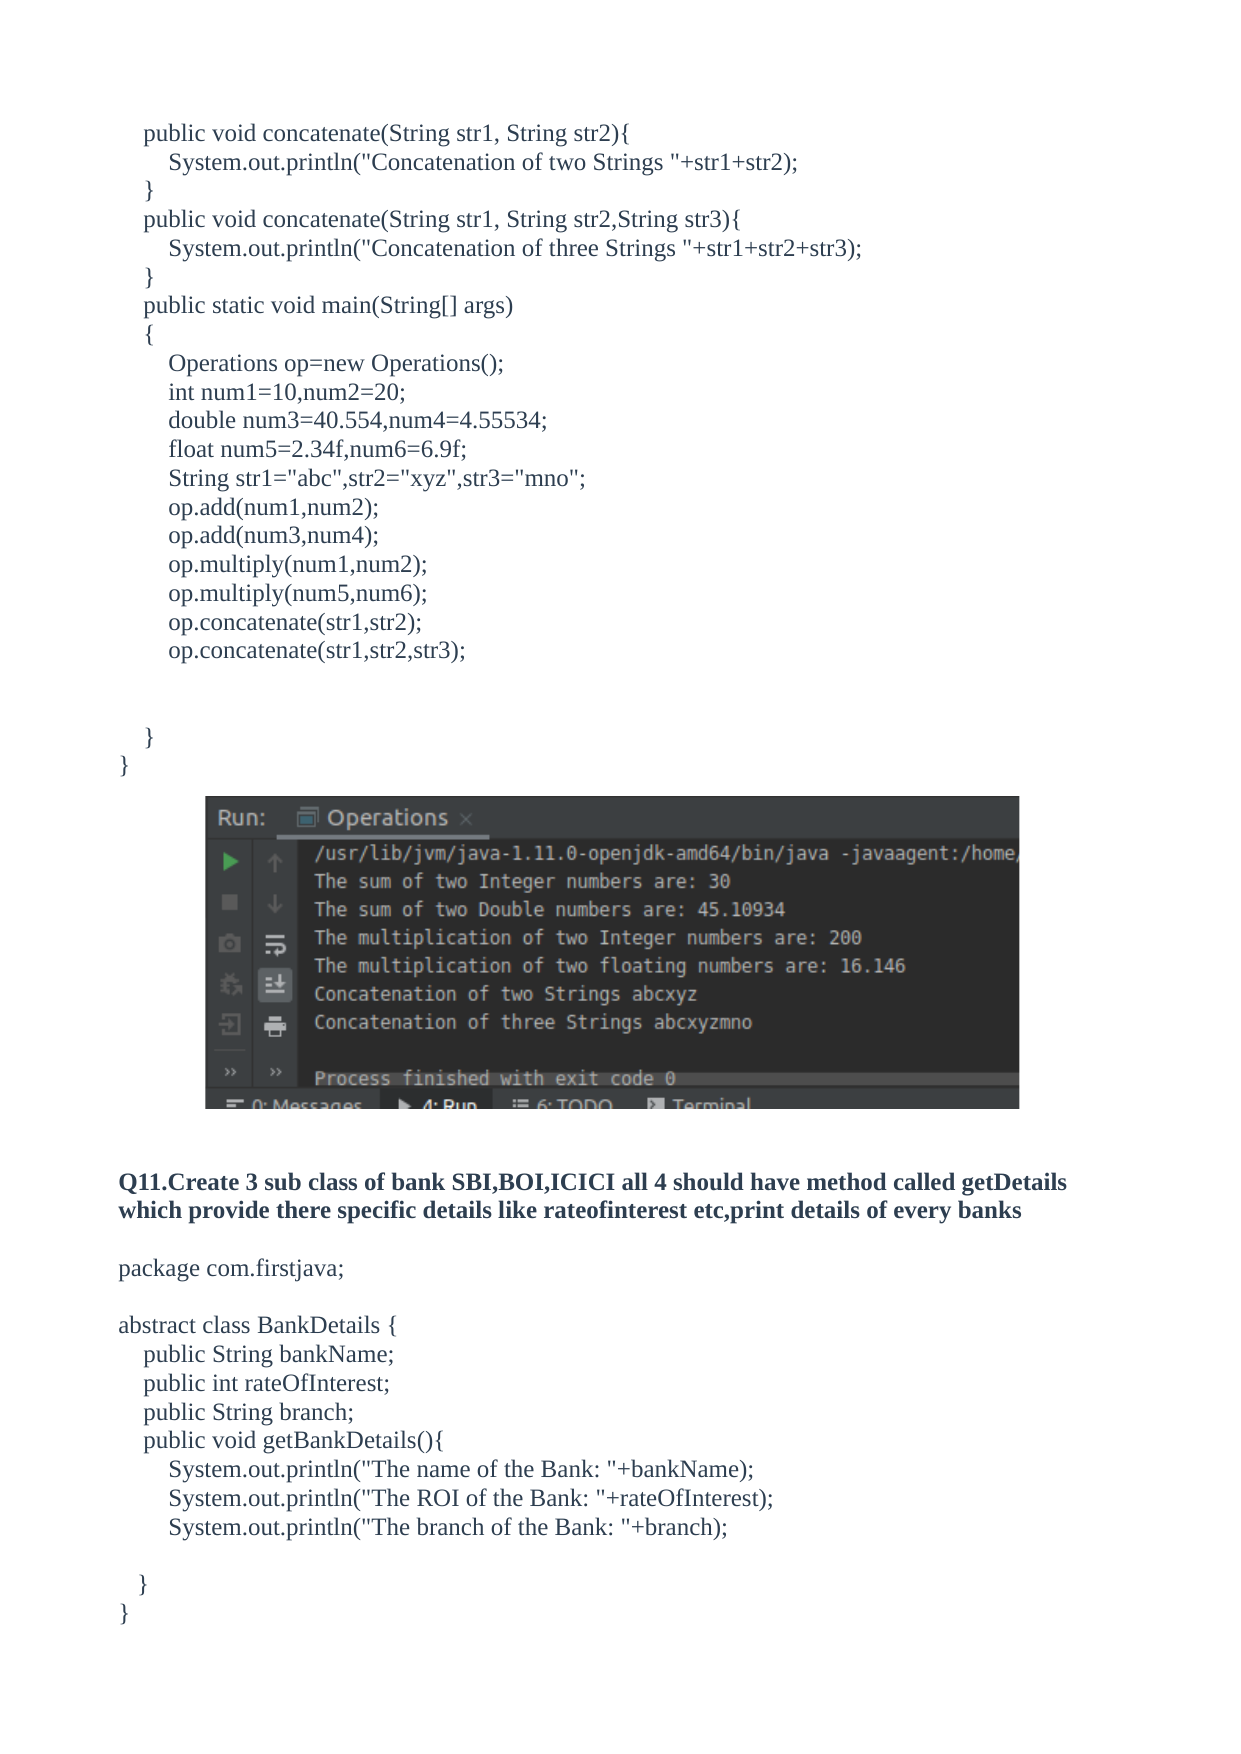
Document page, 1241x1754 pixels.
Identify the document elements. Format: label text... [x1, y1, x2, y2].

text public void concatenate(String str1, String str2,String str3){ [118, 204, 1122, 233]
text public String bankName; [118, 1339, 1122, 1368]
text System.out.println("The ROI of the Bank: "+rateOfInterest); [118, 1483, 1122, 1512]
text String str1="abc",str2="xyz",str3="mno"; [118, 463, 1122, 492]
text double num3=40.554,num4=4.55534; [118, 406, 1122, 434]
text public String branch; [118, 1397, 1122, 1425]
text float num5=2.34f,num6=6.9f; [118, 434, 1122, 463]
text System.out.println("The name of the Bank: "+bankName); [118, 1454, 1122, 1483]
text } [118, 1598, 1122, 1627]
text int num1=10,num2=20; [118, 377, 1122, 406]
text Q11.Create 3 sub class of bank SBI,BOI,ICICI all 4 should have method called getDetails which provide there specific details like rateofinterest etc,print details of every banks [118, 1138, 1122, 1224]
text op.concatenate(str1,str2,str3); [118, 636, 1122, 664]
text } [118, 262, 1122, 291]
text } [118, 722, 1122, 751]
text { [118, 319, 1122, 348]
text } [118, 1569, 1122, 1598]
text System.out.println("The branch of the Bank: "+branch); [118, 1512, 1122, 1540]
text Operations op=new Operations(); [118, 348, 1122, 377]
text op.add(num3,num4); [118, 521, 1122, 549]
text op.multiply(num1,num2); [118, 549, 1122, 578]
text op.concatenate(str1,str2); [118, 607, 1122, 636]
text } [118, 751, 1122, 779]
text op.multiply(num5,num6); [118, 578, 1122, 607]
text public void getBankDetails(){ [118, 1425, 1122, 1454]
picture [205, 796, 1020, 1109]
text System.out.println("Concatenation of three Strings "+str1+str2+str3); [118, 233, 1122, 262]
text System.out.println("Concatenation of two Strings "+str1+str2); [118, 147, 1122, 176]
text abstract class BankDetails { [118, 1310, 1122, 1339]
text package com.firstjava; [118, 1253, 1122, 1282]
text public static void main(String[] args) [118, 291, 1122, 319]
text } [118, 176, 1122, 204]
text op.add(num1,num2); [118, 492, 1122, 521]
text public int rateOfInterest; [118, 1368, 1122, 1397]
text public void concatenate(String str1, String str2){ [118, 118, 1122, 147]
